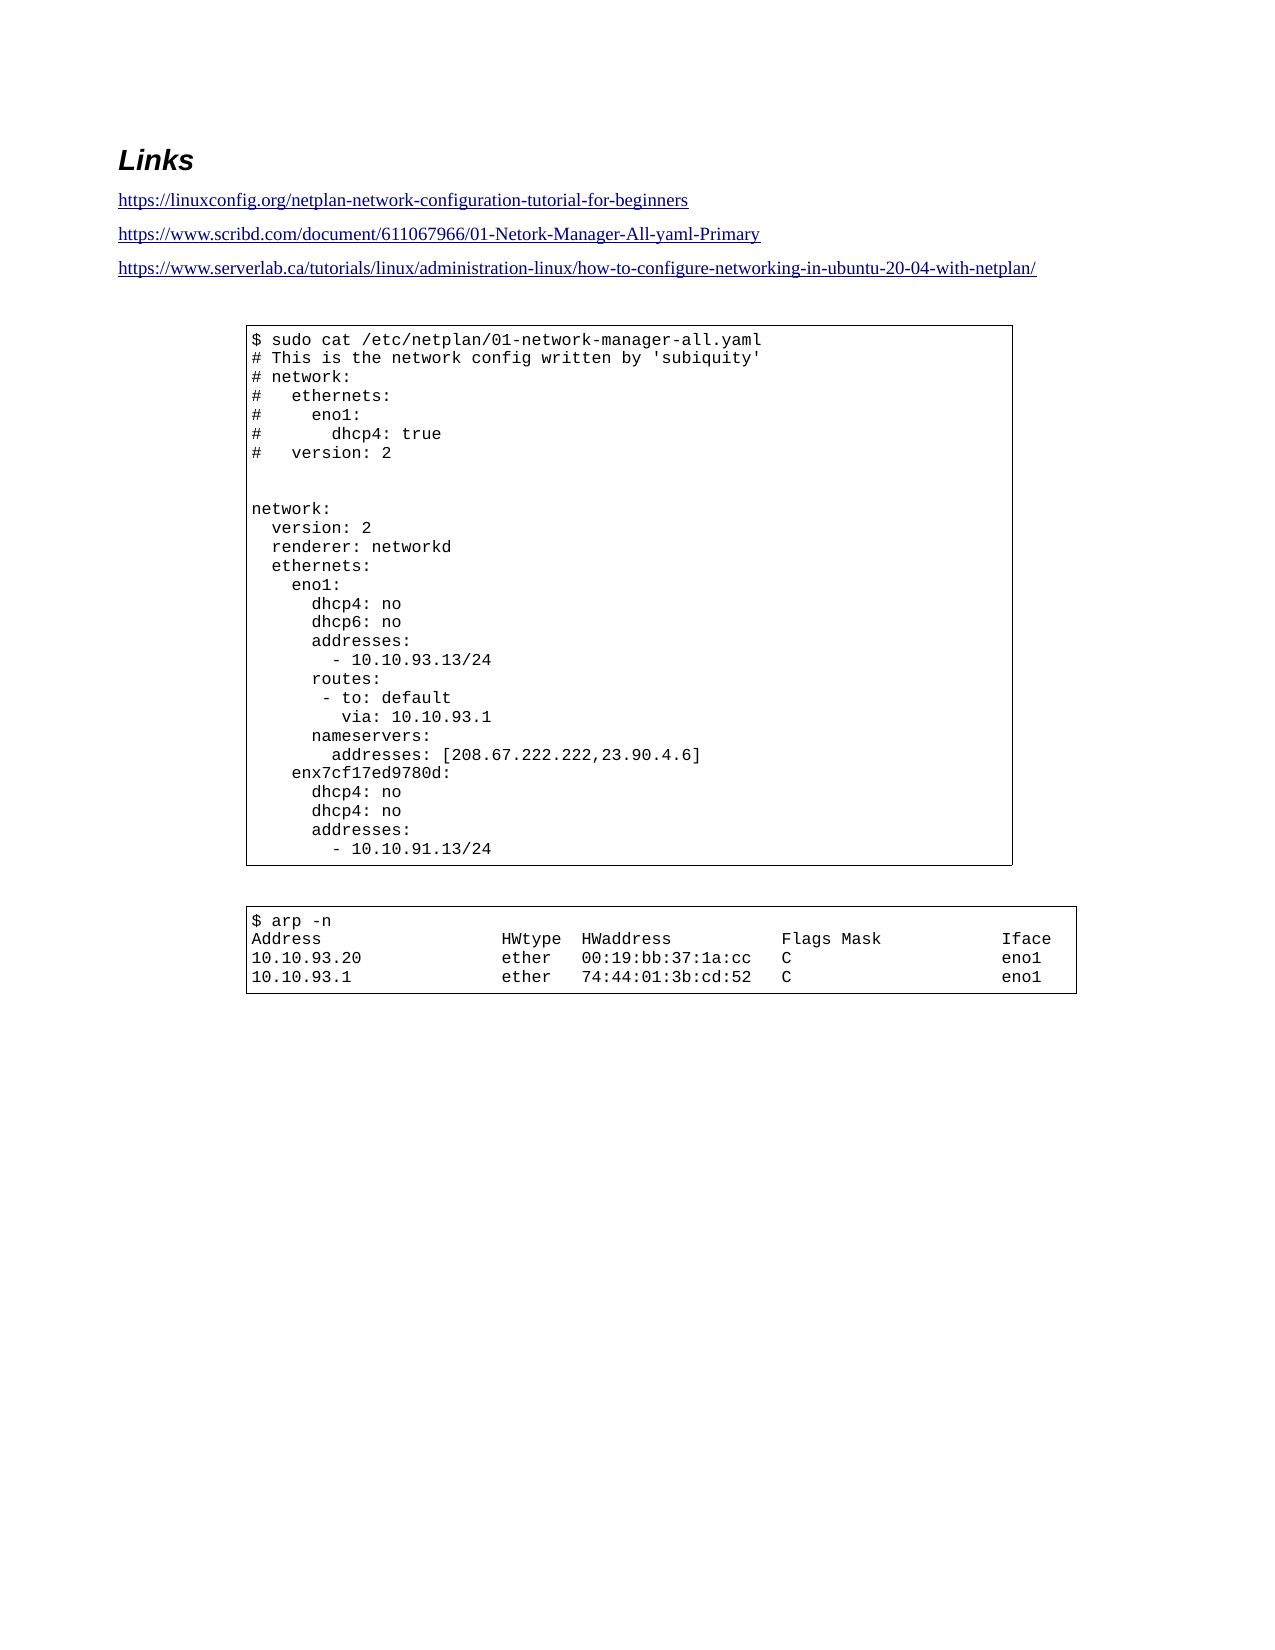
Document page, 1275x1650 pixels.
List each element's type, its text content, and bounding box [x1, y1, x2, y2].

text https://www.scribd.com/document/611067966/01-Netork-Manager-All-yaml-Primary [118, 223, 1157, 245]
text https://linuxconfig.org/netplan-network-configuration-tutorial-for-beginners [118, 189, 1157, 211]
table_header $ sudo cat /etc/netplan/01-network-manager-all.yaml # This is the network config written by 'subiquity' # network: # ethernets: # eno1: # dhcp4: true # version: 2 network: version: 2 renderer: networkd ethernets: eno1: dhcp4: no dhcp6: no addresses: - 10.10.93.13/24 routes: - to: default via: 10.10.93.1 nameservers: addresses: [208.67.222.222,23.90.4.6] enx7cf17ed9780d: dhcp4: no dhcp4: no addresses: - 10.10.91.13/24 [247, 326, 1012, 865]
text https://www.serverlab.ca/tutorials/linux/administration-linux/how-to-configure-networking-in-ubuntu-20-04-with-netplan/ [118, 257, 1157, 279]
subtitle Links [118, 143, 1157, 177]
table_header $ arp -n Address HWtype HWaddress Flags Mask Iface 10.10.93.20 ether 00:19:bb:37:1a:cc C eno1 10.10.93.1 ether 74:44:01:3b:cd:52 C eno1 [247, 907, 1076, 993]
